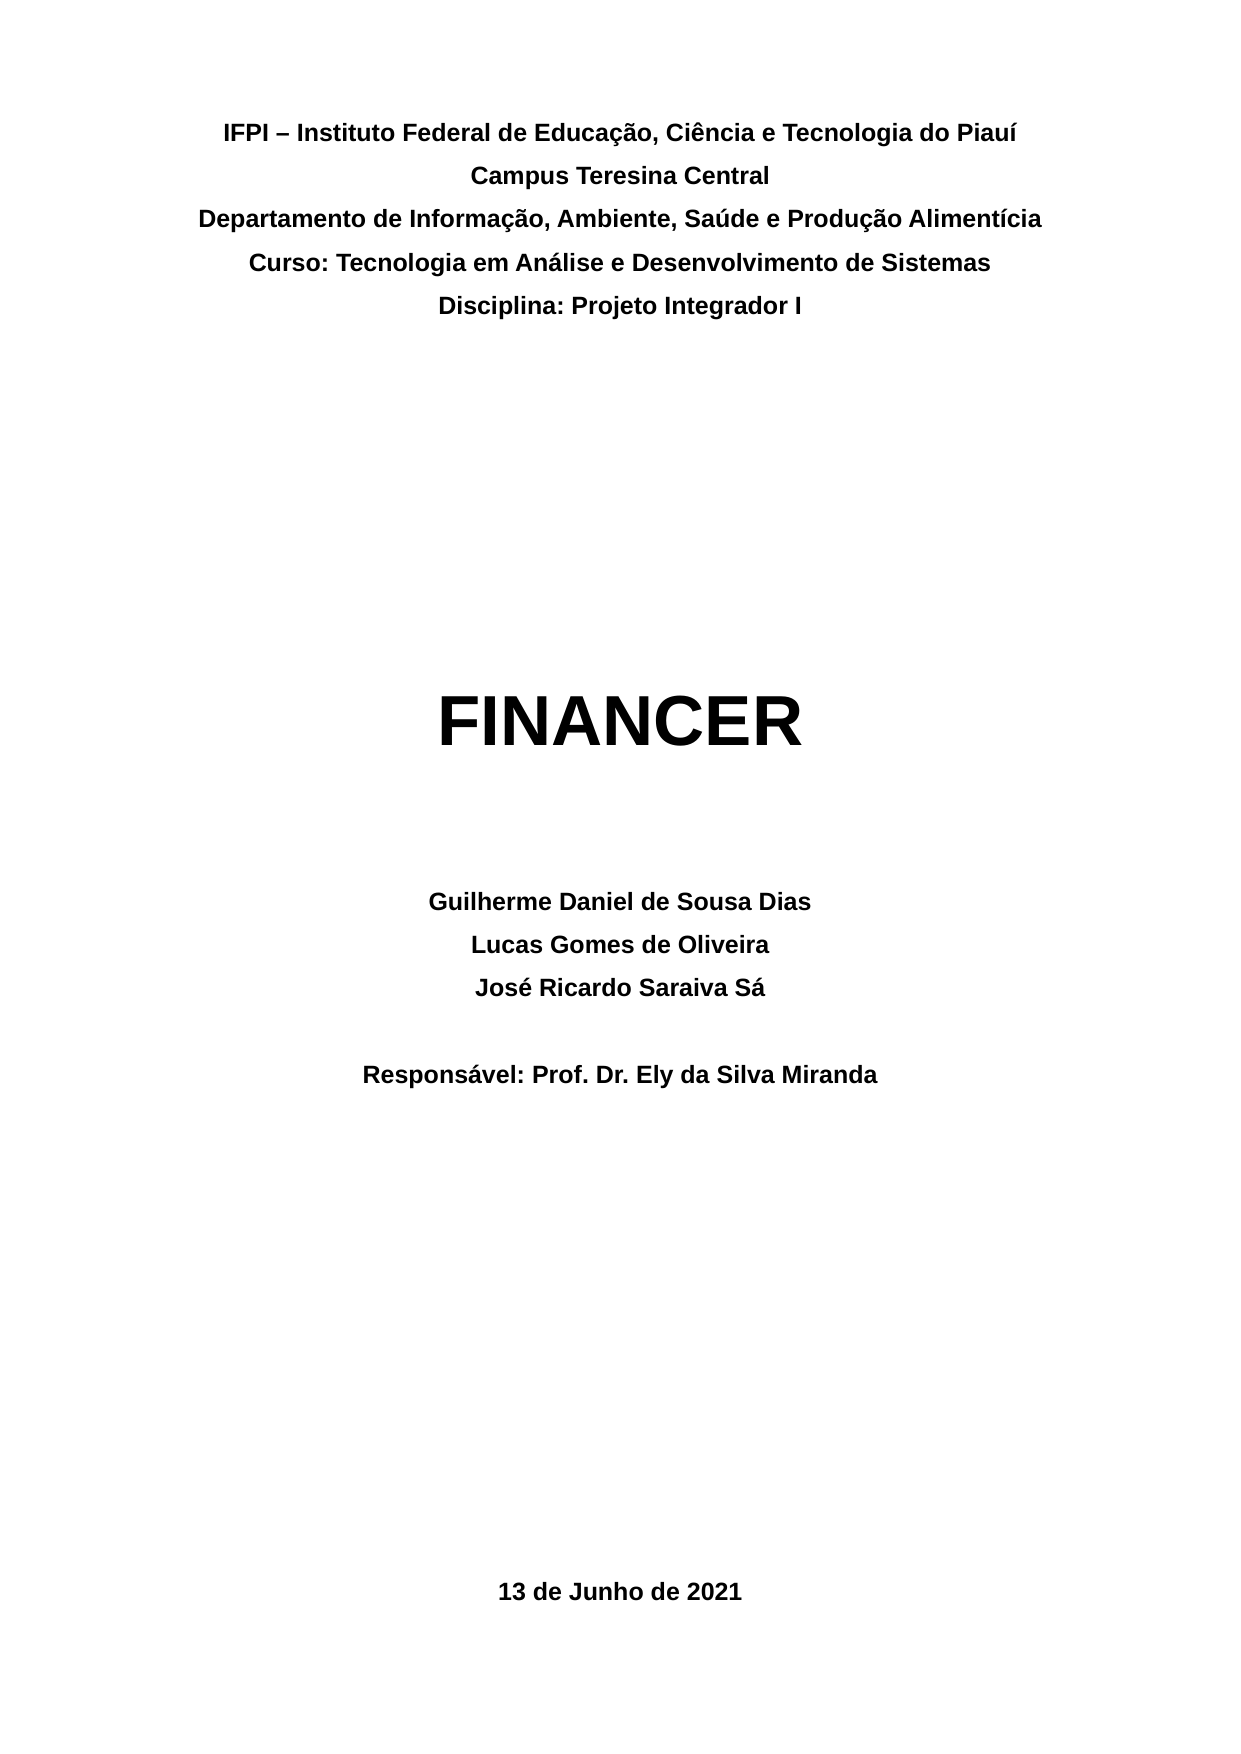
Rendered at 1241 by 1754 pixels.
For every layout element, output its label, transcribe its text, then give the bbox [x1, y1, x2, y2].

text FINANCER [118, 679, 1122, 760]
text Responsável: Prof. Dr. Ely da Silva Miranda [118, 1060, 1122, 1088]
text Guilherme Daniel de Sousa Dias [118, 887, 1122, 916]
text Campus Teresina Central [118, 161, 1122, 190]
text Disciplina: Projeto Integrador I [118, 291, 1122, 319]
text Curso: Tecnologia em Análise e Desenvolvimento de Sistemas [118, 247, 1122, 276]
text Departamento de Informação, Ambiente, Saúde e Produção Alimentícia [118, 204, 1122, 233]
text José Ricardo Saraiva Sá [118, 973, 1122, 1002]
text Lucas Gomes de Oliveira [118, 930, 1122, 959]
text 13 de Junho de 2021 [118, 1577, 1122, 1606]
text IFPI – Instituto Federal de Educação, Ciência e Tecnologia do Piauí [118, 118, 1122, 147]
